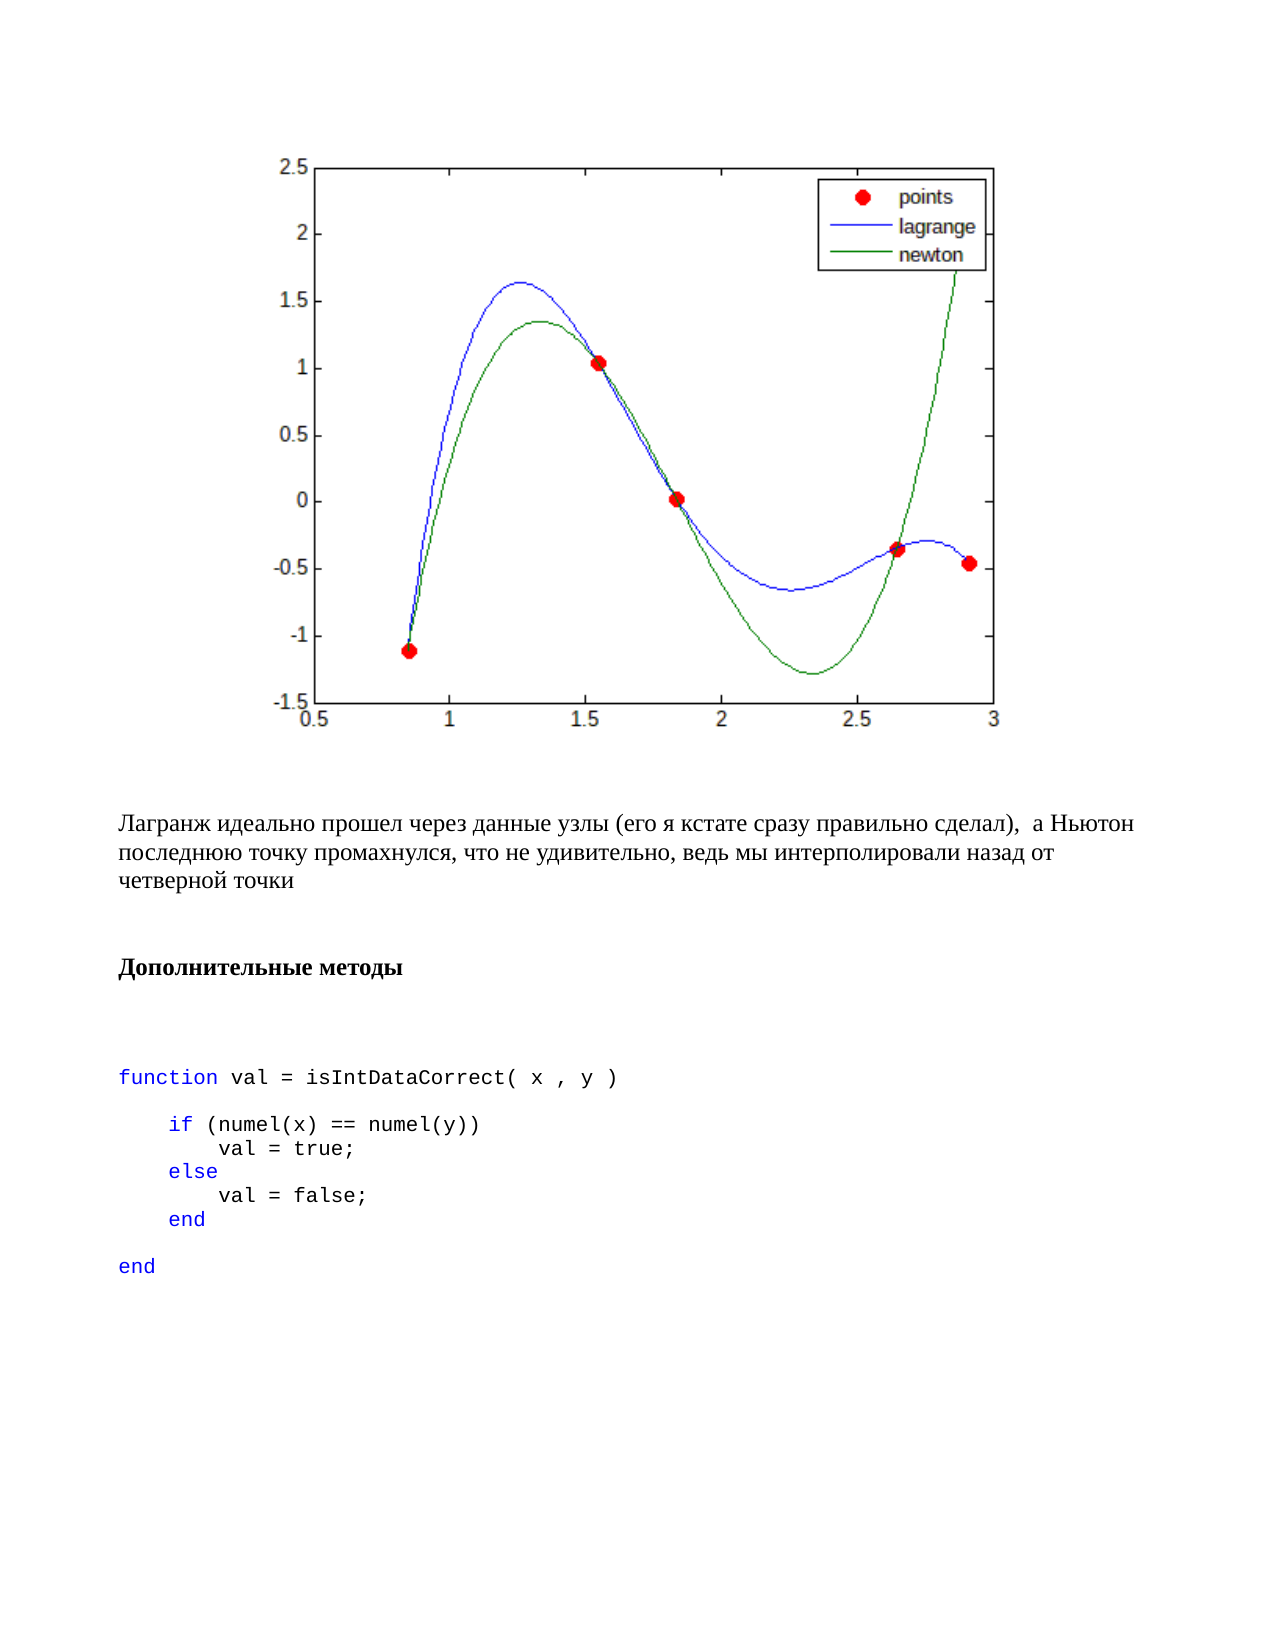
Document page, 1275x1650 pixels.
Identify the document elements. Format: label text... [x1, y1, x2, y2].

text val = true; [118, 1138, 1157, 1161]
text function val = isIntDataCorrect( x , y ) [118, 1067, 1157, 1091]
text end [118, 1256, 1157, 1280]
text Лагранж идеально прошел через данные узлы (его я кстате сразу правильно сделал), а Ньютон последнюю точку промахнулся, что не удивительно, ведь мы интерполировали назад от четверной точки [118, 808, 1157, 894]
text else [118, 1161, 1157, 1185]
text val = false; [118, 1185, 1157, 1209]
picture [200, 118, 1075, 775]
text Дополнительные методы [118, 952, 1157, 981]
text end [118, 1209, 1157, 1232]
text if (numel(x) == numel(y)) [118, 1114, 1157, 1138]
